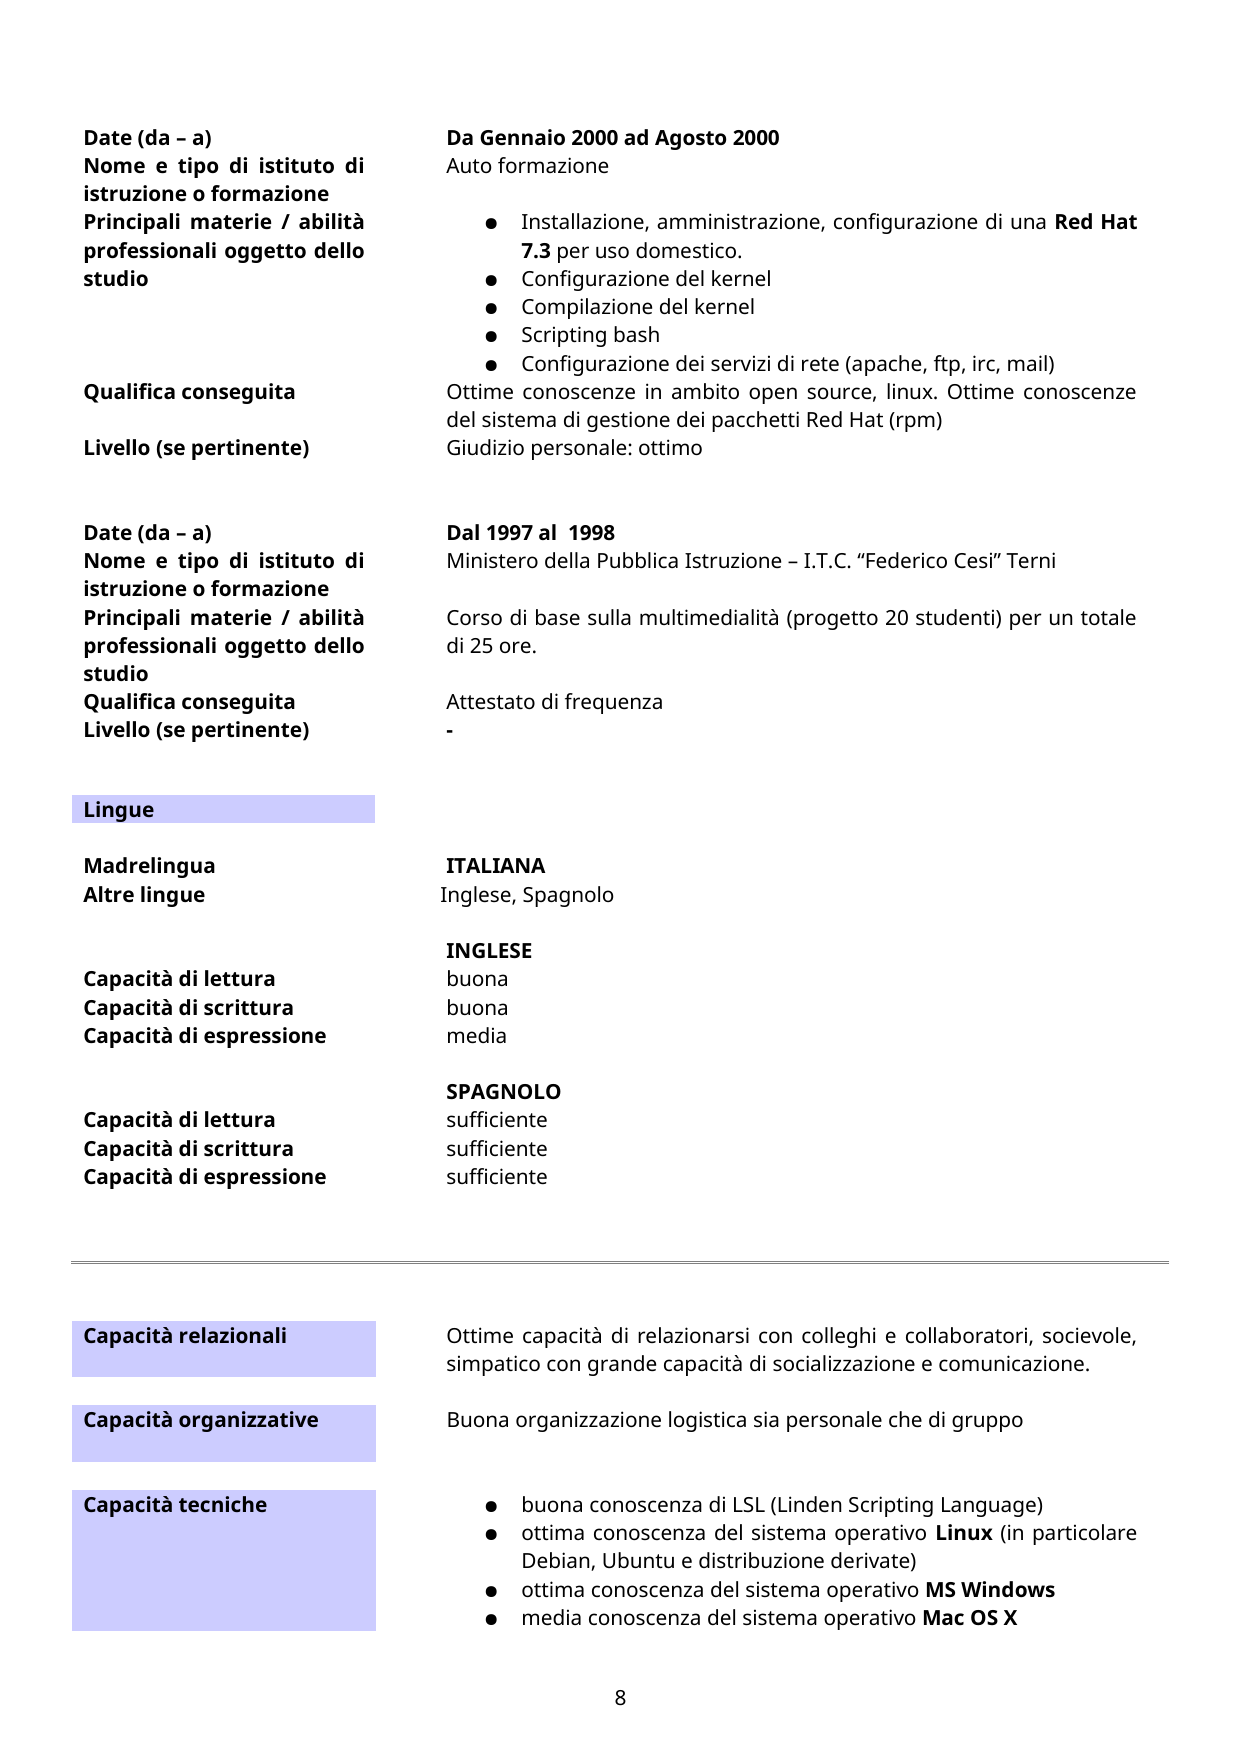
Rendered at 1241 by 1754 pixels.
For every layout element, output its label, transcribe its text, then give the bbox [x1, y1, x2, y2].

table_header [376, 1321, 435, 1377]
table_header Date (da – a) [72, 518, 376, 546]
table_header [72, 936, 376, 964]
table_cell Livello (se pertinente) [72, 433, 376, 462]
table_cell Capacità di lettura [72, 1106, 376, 1134]
table_header buona conoscenza di LSL (Linden Scripting Language) ottima conoscenza del sistema operativo Linux (in particolare Debian, Ubuntu e distribuzione derivate) ottima conoscenza del sistema operativo MS Windows media conoscenza del sistema operativo Mac OS X ottime capacità informatiche ottime conoscenze di programmazione ottima conoscenza dei programmi Openoffice.org (MS Office) buona conoscenza di applicazioni grafiche (Gimp, Photoshop, Corel Draw) ottima conoscenza dei servizi di rete e dei mezzi di comunicazione (www, mail, irc, wiki, instant messaging) media conoscenza del linguaggio Python media conoscenza del database PostegreSQL ampia conoscenza dei sistemi wireless [435, 1490, 1149, 1631]
table_cell Capacità di scrittura [72, 1134, 376, 1162]
table_cell Inglese, Spagnolo [435, 880, 1149, 908]
table_cell [376, 880, 435, 908]
table_cell Auto formazione [435, 151, 1149, 207]
table_cell [376, 688, 435, 716]
table_cell Capacità di espressione [72, 1021, 376, 1049]
table_cell Ottime conoscenze in ambito open source, linux. Ottime conoscenze del sistema di gestione dei pacchetti Red Hat (rpm) [435, 377, 1149, 433]
table_cell [376, 1021, 435, 1049]
table_header Madrelingua [72, 852, 376, 880]
table_cell Qualifica conseguita [72, 377, 376, 433]
table_cell Livello (se pertinente) [72, 716, 376, 744]
table_header [376, 1405, 435, 1462]
table_cell [376, 603, 435, 687]
table_cell sufficiente [435, 1162, 1149, 1190]
table_header Date (da – a) [72, 123, 376, 151]
table_header Ottime capacità di relazionarsi con colleghi e collaboratori, socievole, simpatico con grande capacità di socializzazione e comunicazione. [435, 1321, 1149, 1377]
table_cell Qualifica conseguita [72, 688, 376, 716]
table_cell buona [435, 993, 1149, 1021]
table_cell Capacità di lettura [72, 965, 376, 993]
table_header SPAGNOLO [435, 1078, 1149, 1106]
table_header Da Gennaio 2000 ad Agosto 2000 [435, 123, 1149, 151]
table_header [376, 1078, 435, 1106]
table_cell Altre lingue [72, 880, 376, 908]
table_cell Ministero della Pubblica Istruzione – I.T.C. “Federico Cesi” Terni [435, 546, 1149, 603]
table_cell [376, 993, 435, 1021]
table_cell Capacità di scrittura [72, 993, 376, 1021]
table_header [376, 518, 435, 546]
table_cell [376, 377, 435, 433]
table_cell Nome e tipo di istituto di istruzione o formazione [72, 546, 376, 603]
table_cell media [435, 1021, 1149, 1049]
table_header [376, 123, 435, 151]
table_header Capacità relazionali [72, 1321, 376, 1377]
table_cell [376, 546, 435, 603]
table_cell [376, 151, 435, 207]
table_cell Corso di base sulla multimedialità (progetto 20 studenti) per un totale di 25 ore. [435, 603, 1149, 687]
table_header [376, 936, 435, 964]
table_cell - [435, 716, 1149, 744]
table_header Buona organizzazione logistica sia personale che di gruppo [435, 1405, 1149, 1462]
table_header Lingue [72, 795, 375, 823]
table_header Capacità tecniche [72, 1490, 376, 1631]
table_header INGLESE [435, 936, 1149, 964]
table_cell Principali materie / abilità professionali oggetto dello studio [72, 603, 376, 687]
table_header Dal 1997 al 1998 [435, 518, 1149, 546]
table_cell [376, 965, 435, 993]
table_cell [376, 1106, 435, 1134]
table_header [72, 1078, 376, 1106]
table_cell Installazione, amministrazione, configurazione di una Red Hat 7.3 per uso domestico. Configurazione del kernel Compilazione del kernel Scripting bash Configurazione dei servizi di rete (apache, ftp, irc, mail) [435, 208, 1149, 377]
table_cell Capacità di espressione [72, 1162, 376, 1190]
table_cell [376, 716, 435, 744]
table_cell Nome e tipo di istituto di istruzione o formazione [72, 151, 376, 207]
table_header ITALIANA [435, 852, 1149, 880]
table_cell Giudizio personale: ottimo [435, 433, 1149, 462]
table_cell sufficiente [435, 1106, 1149, 1134]
table_cell Attestato di frequenza [435, 688, 1149, 716]
table_cell buona [435, 965, 1149, 993]
table_header Capacità organizzative [72, 1405, 376, 1462]
table_cell [376, 1134, 435, 1162]
table_cell [376, 433, 435, 462]
table_cell [376, 1162, 435, 1190]
table_header [376, 852, 435, 880]
table_cell [376, 208, 435, 377]
table_cell sufficiente [435, 1134, 1149, 1162]
table_header [376, 1490, 435, 1631]
table_cell Principali materie / abilità professionali oggetto dello studio [72, 208, 376, 377]
